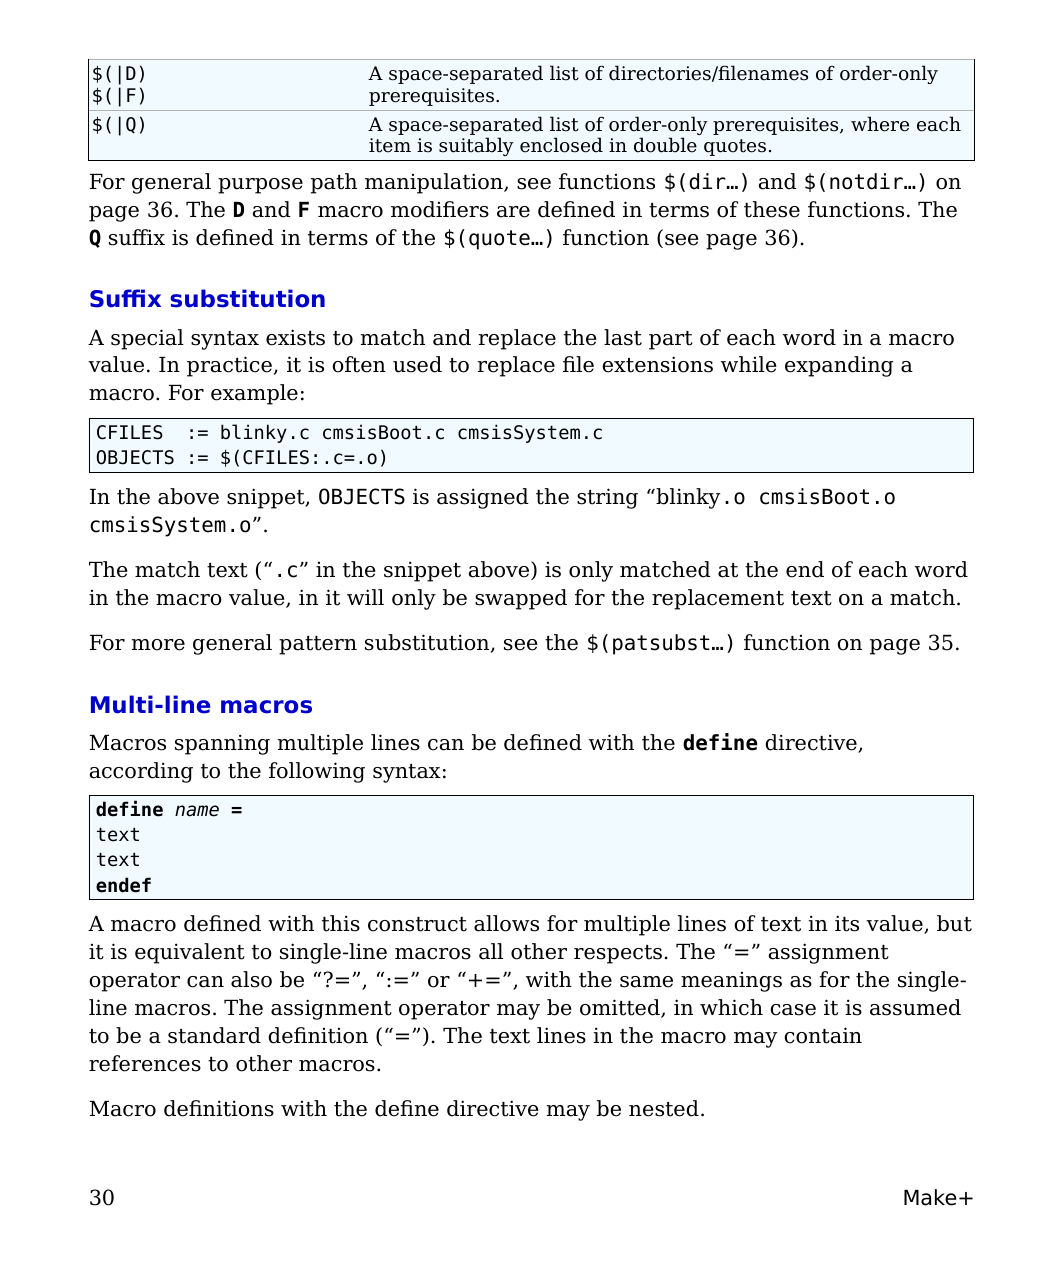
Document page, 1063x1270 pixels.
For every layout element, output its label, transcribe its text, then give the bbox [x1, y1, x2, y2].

text Macro definitions with the define directive may be nested. [88, 1097, 974, 1121]
table_cell A space-separated list of directories/filenames of order-only prerequisites. [366, 60, 974, 110]
table_cell [177, 60, 366, 110]
text For more general pattern substitution, see the $(patsubst…) function on page 32. [88, 631, 974, 656]
subtitle Multi-line macros [88, 692, 974, 718]
text CFILES := blinky.c cmsisBoot.c cmsisSystem.c [90, 419, 973, 443]
text text [90, 846, 973, 871]
text text [90, 820, 973, 846]
text A special syntax exists to match and replace the last part of each word in a macro value. In practice, it is often used to replace file extensions while expanding a macro. For example: [88, 326, 974, 405]
text For general purpose path manipulation, see functions $(dir…) and $(notdir…) on page 33. The D and F macro modifiers are defined in terms of these functions. The Q suffix is defined in terms of the $(quote…) function (see page 33). [88, 170, 974, 250]
text In the above snippet, OBJECTS is assigned the string “blinky.o cmsisBoot.o cmsisSystem.o”. [88, 485, 974, 537]
text Macros spanning multiple lines can be defined with the define directive, according to the following syntax: [88, 731, 974, 783]
text A macro defined with this construct allows for multiple lines of text in its value, but it is equivalent to single-line macros all other respects. The “=” assignment operator can also be “?=”, “:=” or “+=”, with the same meanings as for the single-line macros. The assignment operator may be omitted, in which case it is assumed to be a standard definition (“=”). The text lines in the macro may contain references to other macros. [88, 912, 974, 1076]
table_cell [177, 111, 366, 160]
table_cell A space-separated list of order-only prerequisites, where each item is suitably enclosed in double quotes. [366, 111, 974, 160]
text The match text (“.c” in the snippet above) is only matched at the end of each word in the macro value, in it will only be swapped for the replacement text on a match. [88, 558, 974, 610]
text endef [90, 871, 973, 899]
subtitle Suffix substitution [88, 286, 974, 313]
text define name = [90, 796, 973, 820]
table_cell $(|D) $(|F) [89, 60, 177, 110]
text OBJECTS := $(CFILES:.c=.o) [90, 443, 973, 472]
table_cell $(|Q) [89, 111, 177, 160]
